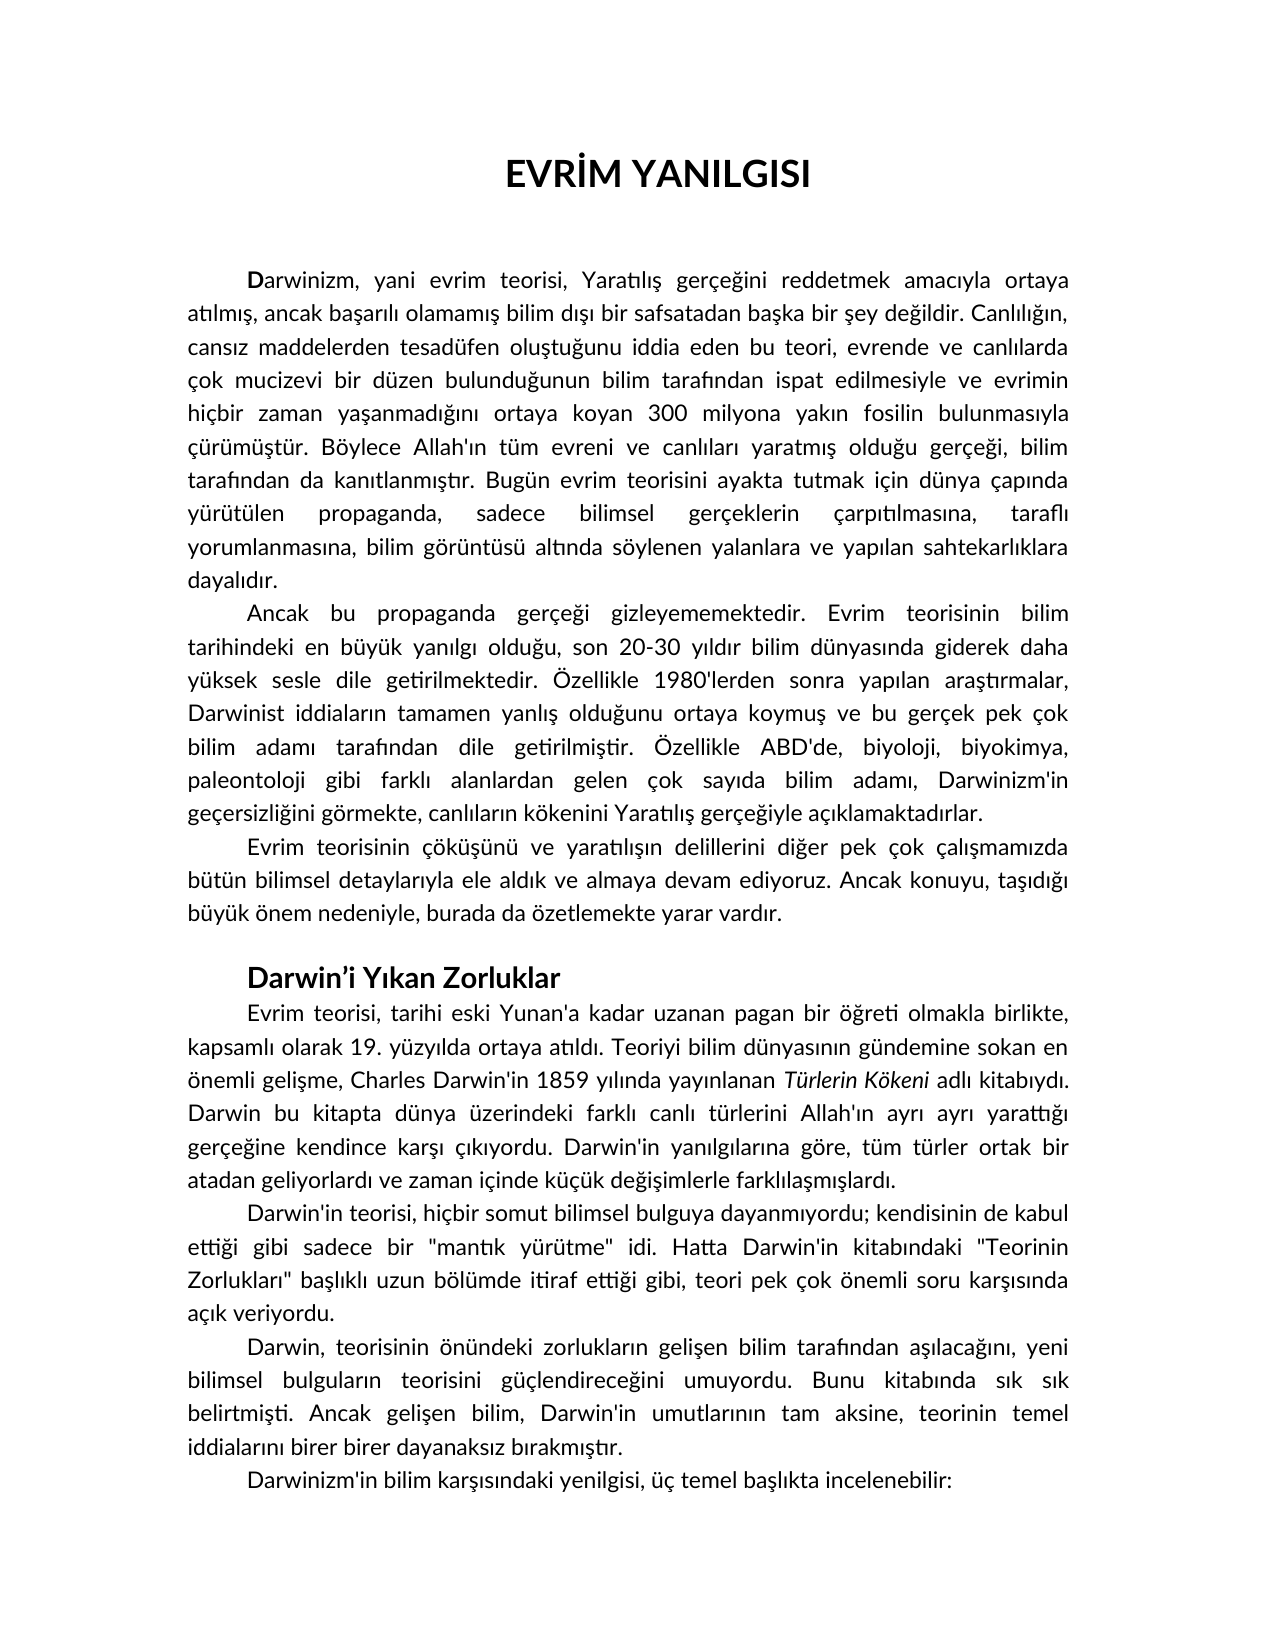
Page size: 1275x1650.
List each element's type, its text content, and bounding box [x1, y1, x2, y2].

text EVRİM YANILGISI [187, 150, 1070, 195]
text Ancak bu propaganda gerçeği gizleyememektedir. Evrim teorisinin bilim tarihindeki en büyük yanılgı olduğu, son 20-30 yıldır bilim dünyasında giderek daha yüksek sesle dile getirilmektedir. Özellikle 1980'lerden sonra yapılan araştırmalar, Darwinist iddiaların tamamen yanlış olduğunu ortaya koymuş ve bu gerçek pek çok bilim adamı tarafından dile getirilmiştir. Özellikle ABD'de, biyoloji, biyokimya, paleontoloji gibi farklı alanlardan gelen çok sayıda bilim adamı, Darwinizm'in geçersizliğini görmekte, canlıların kökenini Yaratılış gerçeğiyle açıklamaktadırlar. [187, 595, 1070, 828]
text Darwin’i Yıkan Zorluklar [187, 962, 1070, 995]
text Evrim teorisinin çöküşünü ve yaratılışın delillerini diğer pek çok çalışmamızda bütün bilimsel detaylarıyla ele aldık ve almaya devam ediyoruz. Ancak konuyu, taşıdığı büyük önem nedeniyle, burada da özetlemekte yarar vardır. [187, 828, 1070, 928]
text Darwinizm'in bilim karşısındaki yenilgisi, üç temel başlıkta incelenebilir: [187, 1462, 1070, 1495]
text Darwin, teorisinin önündeki zorlukların gelişen bilim tarafından aşılacağını, yeni bilimsel bulguların teorisini güçlendireceğini umuyordu. Bunu kitabında sık sık belirtmişti. Ancak gelişen bilim, Darwin'in umutlarının tam aksine, teorinin temel iddialarını birer birer dayanaksız bırakmıştır. [187, 1328, 1070, 1462]
text Darwinizm, yani evrim teorisi, Yaratılış gerçeğini reddetmek amacıyla ortaya atılmış, ancak başarılı olamamış bilim dışı bir safsatadan başka bir şey değildir. Canlılığın, cansız maddelerden tesadüfen oluştuğunu iddia eden bu teori, evrende ve canlılarda çok mucizevi bir düzen bulunduğunun bilim tarafından ispat edilmesiyle ve evrimin hiçbir zaman yaşanmadığını ortaya koyan 300 milyona yakın fosilin bulunmasıyla çürümüştür. Böylece Allah'ın tüm evreni ve canlıları yaratmış olduğu gerçeği, bilim tarafından da kanıtlanmıştır. Bugün evrim teorisini ayakta tutmak için dünya çapında yürütülen propaganda, sadece bilimsel gerçeklerin çarpıtılmasına, taraflı yorumlanmasına, bilim görüntüsü altında söylenen yalanlara ve yapılan sahtekarlıklara dayalıdır. [187, 262, 1070, 595]
text Darwin'in teorisi, hiçbir somut bilimsel bulguya dayanmıyordu; kendisinin de kabul ettiği gibi sadece bir "mantık yürütme" idi. Hatta Darwin'in kitabındaki "Teorinin Zorlukları" başlıklı uzun bölümde itiraf ettiği gibi, teori pek çok önemli soru karşısında açık veriyordu. [187, 1195, 1070, 1328]
text Evrim teorisi, tarihi eski Yunan'a kadar uzanan pagan bir öğreti olmakla birlikte, kapsamlı olarak 19. yüzyılda ortaya atıldı. Teoriyi bilim dünyasının gündemine sokan en önemli gelişme, Charles Darwin'in 1859 yılında yayınlanan Türlerin Kökeni adlı kitabıydı. Darwin bu kitapta dünya üzerindeki farklı canlı türlerini Allah'ın ayrı ayrı yarattığı gerçeğine kendince karşı çıkıyordu. Darwin'in yanılgılarına göre, tüm türler ortak bir atadan geliyorlardı ve zaman içinde küçük değişimlerle farklılaşmışlardı. [187, 995, 1070, 1195]
